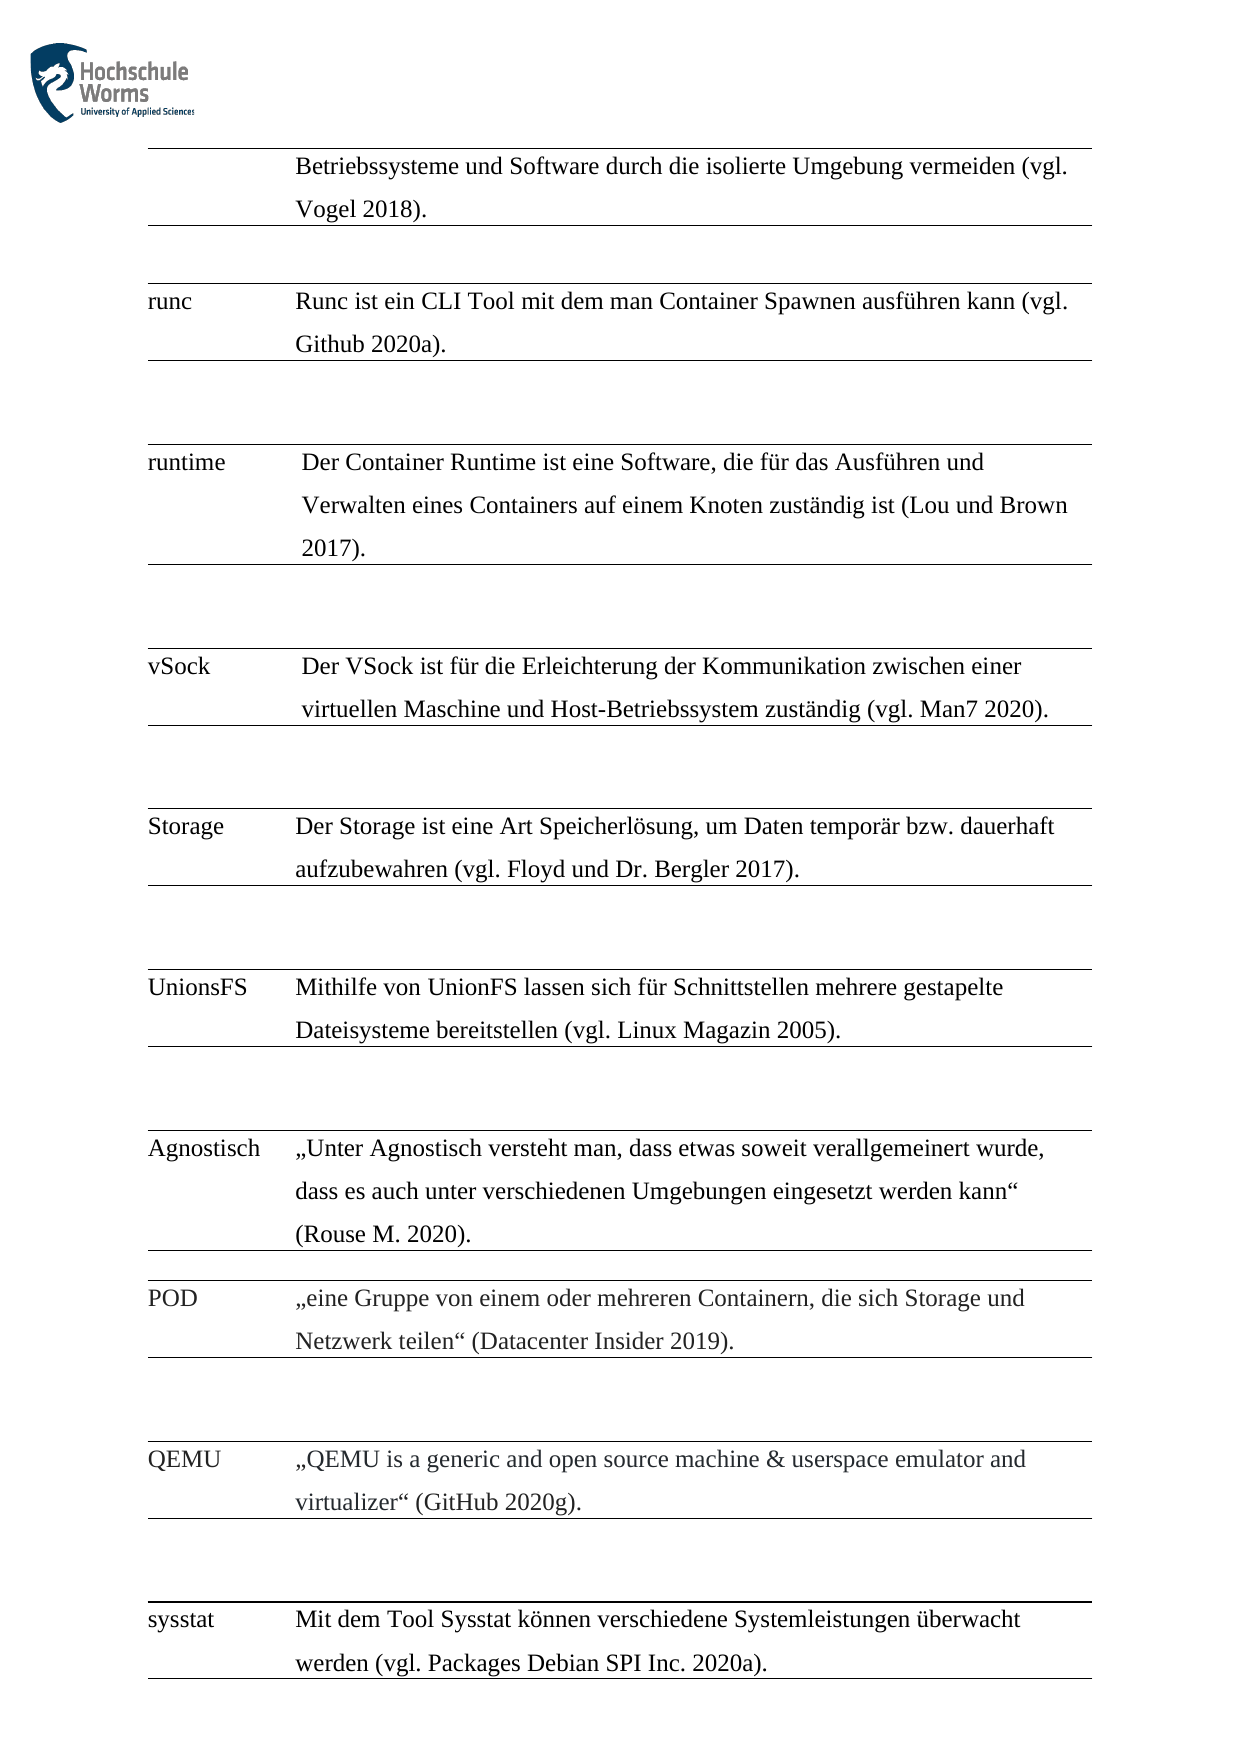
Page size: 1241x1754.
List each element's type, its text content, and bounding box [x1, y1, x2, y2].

text UnionsFS Mithilfe von UnionFS lassen sich für Schnittstellen mehrere gestapelte Dateisysteme bereitstellen (vgl. Linux Magazin 2005). [148, 970, 1092, 1046]
text runc Runc ist ein CLI Tool mit dem man Container Spawnen ausführen kann (vgl. Github 2020a). [148, 284, 1092, 360]
text sysstat Mit dem Tool Sysstat können verschiedene Systemleistungen überwacht werden (vgl. Packages Debian SPI Inc. 2020a). [148, 1603, 1092, 1678]
text Betriebssysteme und Software durch die isolierte Umgebung vermeiden (vgl. Vogel 2018). [148, 149, 1092, 225]
text runtime Der Container Runtime ist eine Software, die für das Ausführen und Verwalten eines Containers auf einem Knoten zuständig ist (Lou und Brown 2017). [148, 445, 1092, 564]
text Agnostisch „Unter Agnostisch versteht man, dass etwas soweit verallgemeinert wurde, dass es auch unter verschiedenen Umgebungen eingesetzt werden kann“ (Rouse M. 2020). [148, 1131, 1092, 1250]
text QEMU „QEMU is a generic and open source machine & userspace emulator and virtualizer“ (GitHub 2020g). [148, 1442, 1092, 1518]
text vSock Der VSock ist für die Erleichterung der Kommunikation zwischen einer virtuellen Maschine und Host-Betriebssystem zuständig (vgl. Man7 2020). [148, 649, 1092, 725]
text POD „eine Gruppe von einem oder mehreren Containern, die sich Storage und Netzwerk teilen“ (Datacenter Insider 2019). [148, 1281, 1092, 1357]
text Storage Der Storage ist eine Art Speicherlösung, um Daten temporär bzw. dauerhaft aufzubewahren (vgl. Floyd und Dr. Bergler 2017). [148, 809, 1092, 885]
